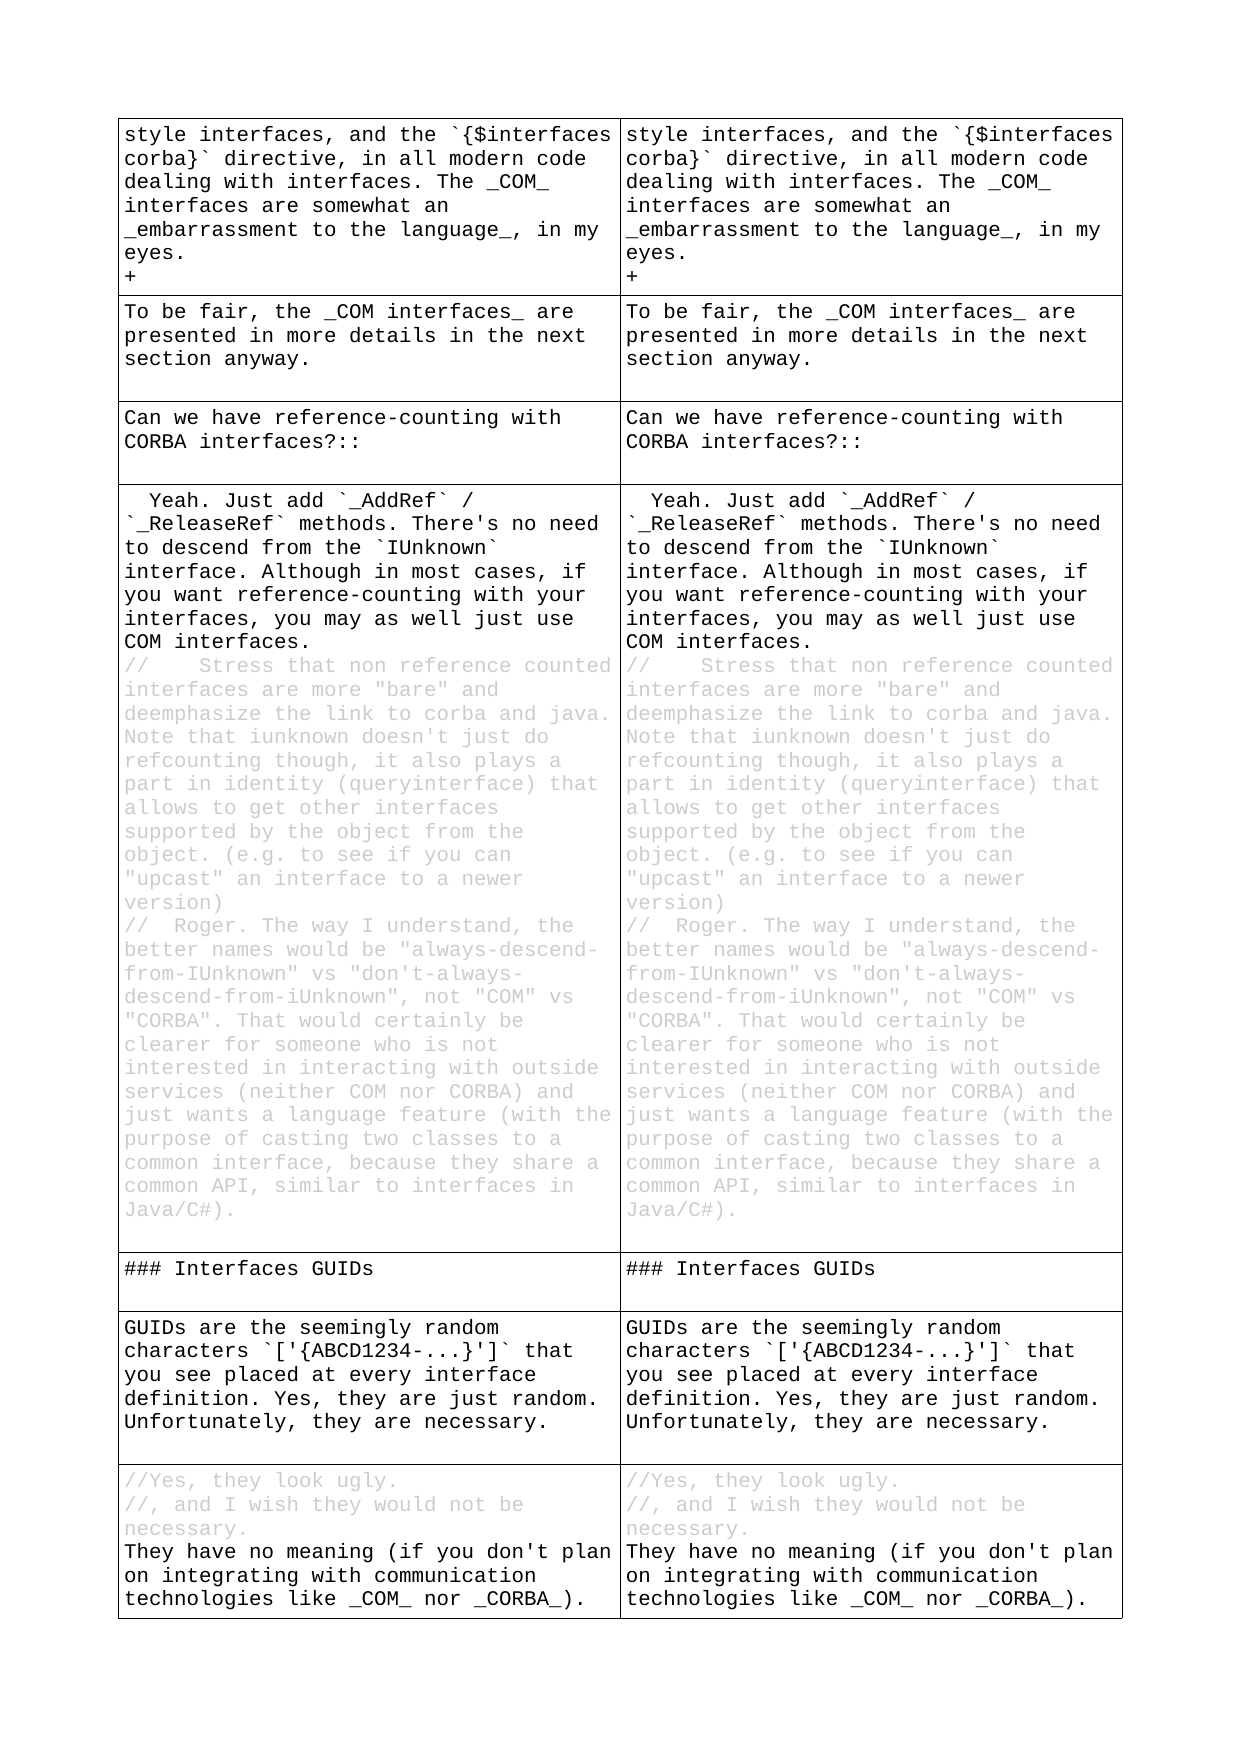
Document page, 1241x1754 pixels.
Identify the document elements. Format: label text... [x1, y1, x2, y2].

table_cell Yeah. Just add `_AddRef` / `_ReleaseRef` methods. There's no need to descend from the `IUnknown` interface. Although in most cases, if you want reference-counting with your interfaces, you may as well just use COM interfaces. // Stress that non reference counted interfaces are more "bare" and deemphasize the link to corba and java. Note that iunknown doesn't just do refcounting though, it also plays a part in identity (queryinterface) that allows to get other interfaces supported by the object from the object. (e.g. to see if you can "upcast" an interface to a newer version) // Roger. The way I understand, the better names would be "always-descend-from-IUnknown" vs "don't-always-descend-from-iUnknown", not "COM" vs "CORBA". That would certainly be clearer for someone who is not interested in interacting with outside services (neither COM nor CORBA) and just wants a language feature (with the purpose of casting two classes to a common interface, because they share a common API, similar to interfaces in Java/C#). [621, 485, 1122, 1252]
table_cell Can we have reference-counting with CORBA interfaces?:: [621, 402, 1122, 484]
table_cell Yeah. Just add `_AddRef` / `_ReleaseRef` methods. There's no need to descend from the `IUnknown` interface. Although in most cases, if you want reference-counting with your interfaces, you may as well just use COM interfaces. // Stress that non reference counted interfaces are more "bare" and deemphasize the link to corba and java. Note that iunknown doesn't just do refcounting though, it also plays a part in identity (queryinterface) that allows to get other interfaces supported by the object from the object. (e.g. to see if you can "upcast" an interface to a newer version) // Roger. The way I understand, the better names would be "always-descend-from-IUnknown" vs "don't-always-descend-from-iUnknown", not "COM" vs "CORBA". That would certainly be clearer for someone who is not interested in interacting with outside services (neither COM nor CORBA) and just wants a language feature (with the purpose of casting two classes to a common interface, because they share a common API, similar to interfaces in Java/C#). [119, 485, 620, 1252]
table_cell style interfaces, and the `{$interfaces corba}` directive, in all modern code dealing with interfaces. The _COM_ interfaces are somewhat an _embarrassment to the language_, in my eyes. + [119, 119, 620, 295]
table_cell GUIDs are the seemingly random characters `['{ABCD1234-...}']` that you see placed at every interface definition. Yes, they are just random. Unfortunately, they are necessary. [621, 1312, 1122, 1464]
table_cell GUIDs are the seemingly random characters `['{ABCD1234-...}']` that you see placed at every interface definition. Yes, they are just random. Unfortunately, they are necessary. [119, 1312, 620, 1464]
table_cell To be fair, the _COM interfaces_ are presented in more details in the next section anyway. [119, 296, 620, 401]
table_cell Can we have reference-counting with CORBA interfaces?:: [119, 402, 620, 484]
table_cell ### Interfaces GUIDs [119, 1253, 620, 1311]
table_cell style interfaces, and the `{$interfaces corba}` directive, in all modern code dealing with interfaces. The _COM_ interfaces are somewhat an _embarrassment to the language_, in my eyes. + [621, 119, 1122, 295]
table_cell To be fair, the _COM interfaces_ are presented in more details in the next section anyway. [621, 296, 1122, 401]
table_cell //Yes, they look ugly. //, and I wish they would not be necessary. They have no meaning (if you don't plan on integrating with communication technologies like _COM_ nor _CORBA_). [621, 1465, 1122, 1618]
table_cell //Yes, they look ugly. //, and I wish they would not be necessary. They have no meaning (if you don't plan on integrating with communication technologies like _COM_ nor _CORBA_). [119, 1465, 620, 1618]
table_cell ### Interfaces GUIDs [621, 1253, 1122, 1311]
